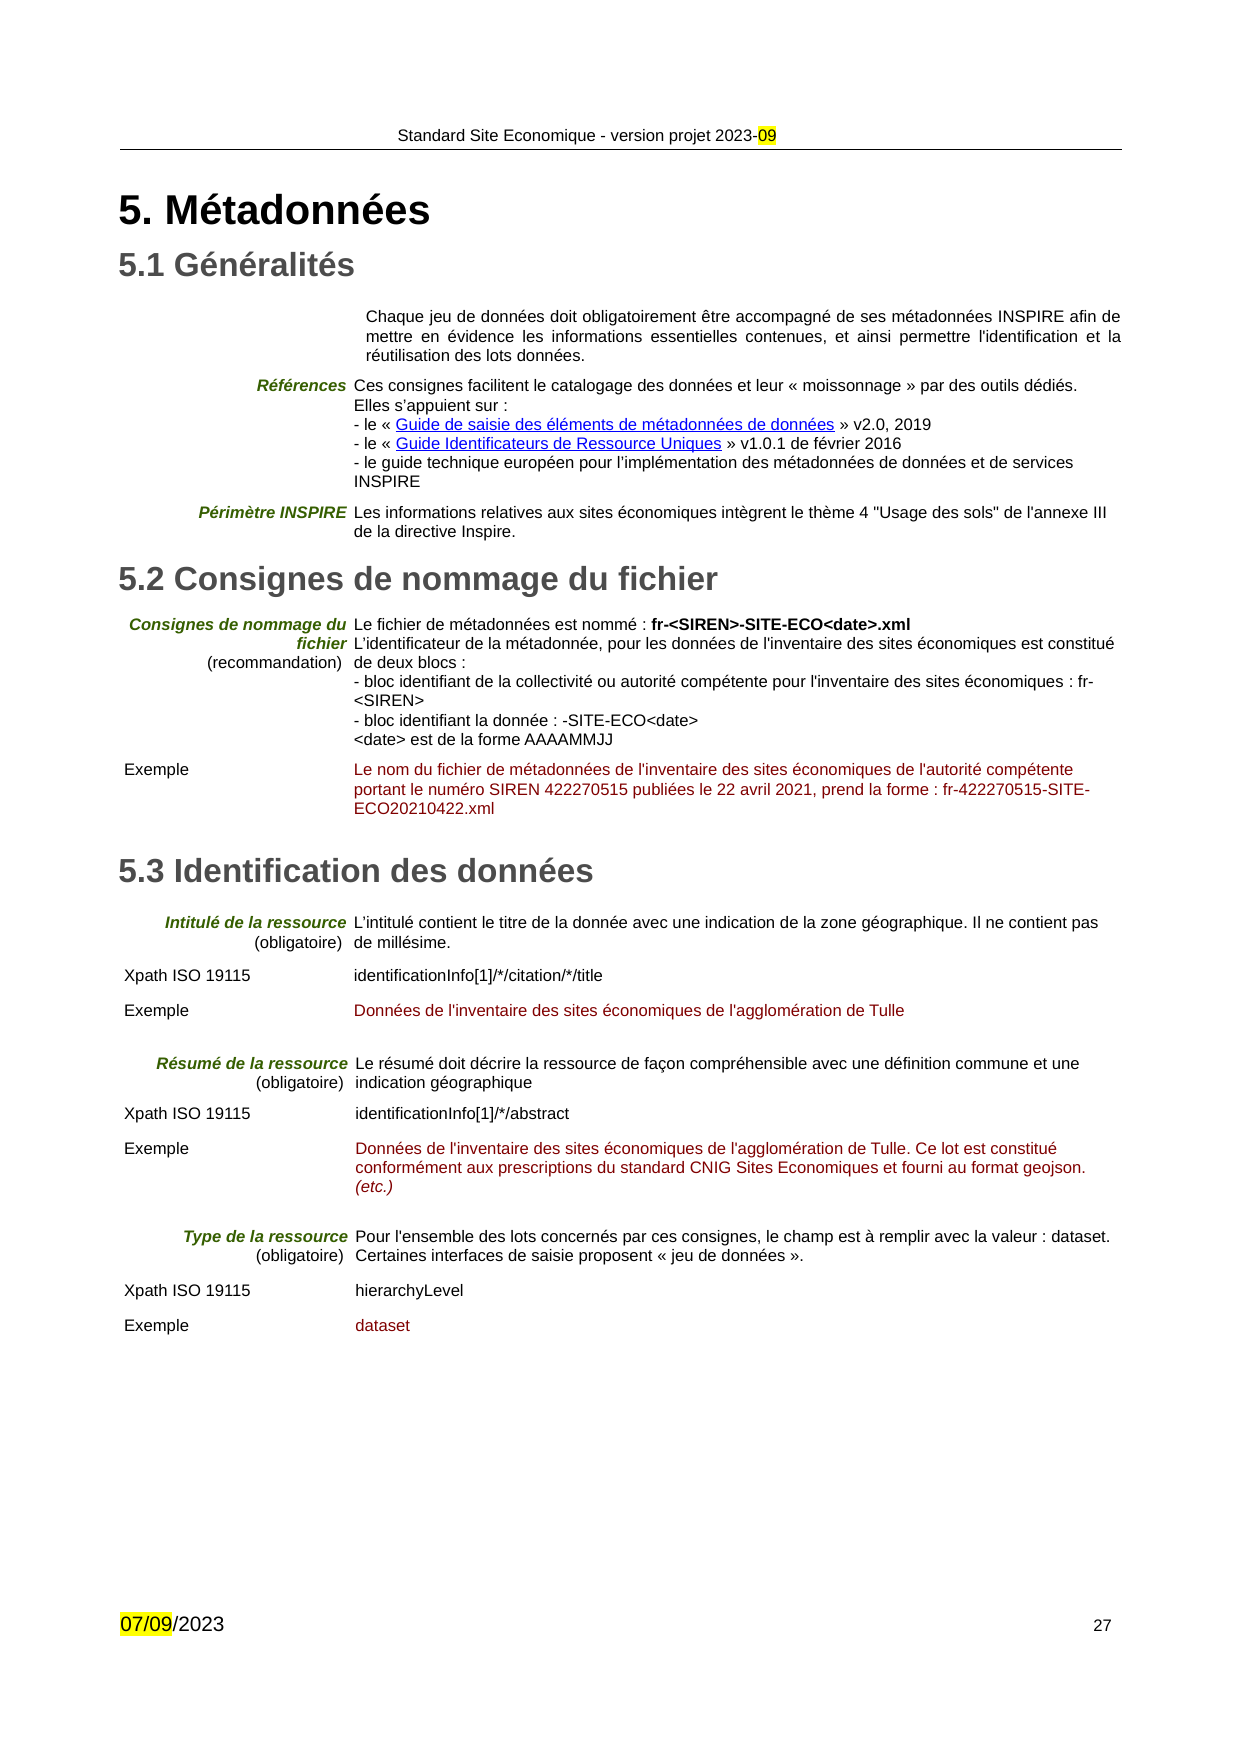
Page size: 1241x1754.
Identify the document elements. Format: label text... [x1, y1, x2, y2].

subtitle 5.3 Identification des données [118, 851, 1122, 890]
table_cell identificationInfo[1]/*/citation/*/title [354, 960, 1122, 995]
table_cell Références [118, 371, 354, 497]
table_header Chaque jeu de données doit obligatoirement être accompagné de ses métadonnées INSPIRE afin de mettre en évidence les informations essentielles contenues, et ainsi permettre l'identification et la réutilisation des lots données. [354, 302, 1122, 371]
table_cell dataset [355, 1310, 1122, 1341]
table_cell Exemple [118, 1310, 355, 1341]
table_header Consignes de nommage du fichier (recommandation) [118, 609, 354, 754]
table_header Intitulé de la ressource (obligatoire) [118, 908, 354, 960]
table_cell Xpath ISO 19115 [118, 1275, 355, 1310]
table_header Le fichier de métadonnées est nommé : fr-<SIREN>-SITE-ECO<date>.xml L’identificateur de la métadonnée, pour les données de l'inventaire des sites économiques est constitué de deux blocs : - bloc identifiant de la collectivité ou autorité compétente pour l'inventaire des sites économiques : fr-<SIREN> - bloc identifiant la donnée : -SITE-ECO<date> <date> est de la forme AAAAMMJJ [354, 609, 1122, 754]
table_cell Exemple [118, 754, 354, 823]
table_cell Ces consignes facilitent le catalogage des données et leur « moissonnage » par des outils dédiés. Elles s’appuient sur : - le « Guide de saisie des éléments de métadonnées de données » v2.0, 2019 - le « Guide Identificateurs de Ressource Uniques » v1.0.1 de février 2016 - le guide technique européen pour l’implémentation des métadonnées de données et de services INSPIRE [354, 371, 1122, 497]
table_header L’intitulé contient le titre de la donnée avec une indication de la zone géographique. Il ne contient pas de millésime. [354, 908, 1122, 960]
table_cell hierarchyLevel [355, 1275, 1122, 1310]
table_header [118, 302, 354, 371]
table_header Type de la ressource (obligatoire) [118, 1221, 355, 1275]
table_cell Données de l'inventaire des sites économiques de l'agglomération de Tulle [354, 995, 1122, 1029]
table_header Résumé de la ressource (obligatoire) [118, 1048, 355, 1098]
table_cell identificationInfo[1]/*/abstract [355, 1098, 1122, 1133]
table_cell Périmètre INSPIRE [118, 497, 354, 547]
table_cell Les informations relatives aux sites économiques intègrent le thème 4 "Usage des sols" de l'annexe III de la directive Inspire. [354, 497, 1122, 547]
table_cell Exemple [118, 1133, 355, 1202]
table_cell Données de l'inventaire des sites économiques de l'agglomération de Tulle. Ce lot est constitué conformément aux prescriptions du standard CNIG Sites Economiques et fourni au format geojson. (etc.) [355, 1133, 1122, 1202]
subtitle 5.2 Consignes de nommage du fichier [118, 558, 1122, 597]
table_header Le résumé doit décrire la ressource de façon compréhensible avec une définition commune et une indication géographique [355, 1048, 1122, 1098]
table_cell Xpath ISO 19115 [118, 1098, 355, 1133]
table_cell Exemple [118, 995, 354, 1029]
table_header Pour l'ensemble des lots concernés par ces consignes, le champ est à remplir avec la valeur : dataset. Certaines interfaces de saisie proposent « jeu de données ». [355, 1221, 1122, 1275]
subtitle 5.1 Généralités [118, 245, 1122, 284]
table_cell Xpath ISO 19115 [118, 960, 354, 995]
subtitle 5. Métadonnées [118, 186, 1122, 233]
table_cell Le nom du fichier de métadonnées de l'inventaire des sites économiques de l'autorité compétente portant le numéro SIREN 422270515 publiées le 22 avril 2021, prend la forme : fr-422270515-SITE-ECO20210422.xml [354, 754, 1122, 823]
